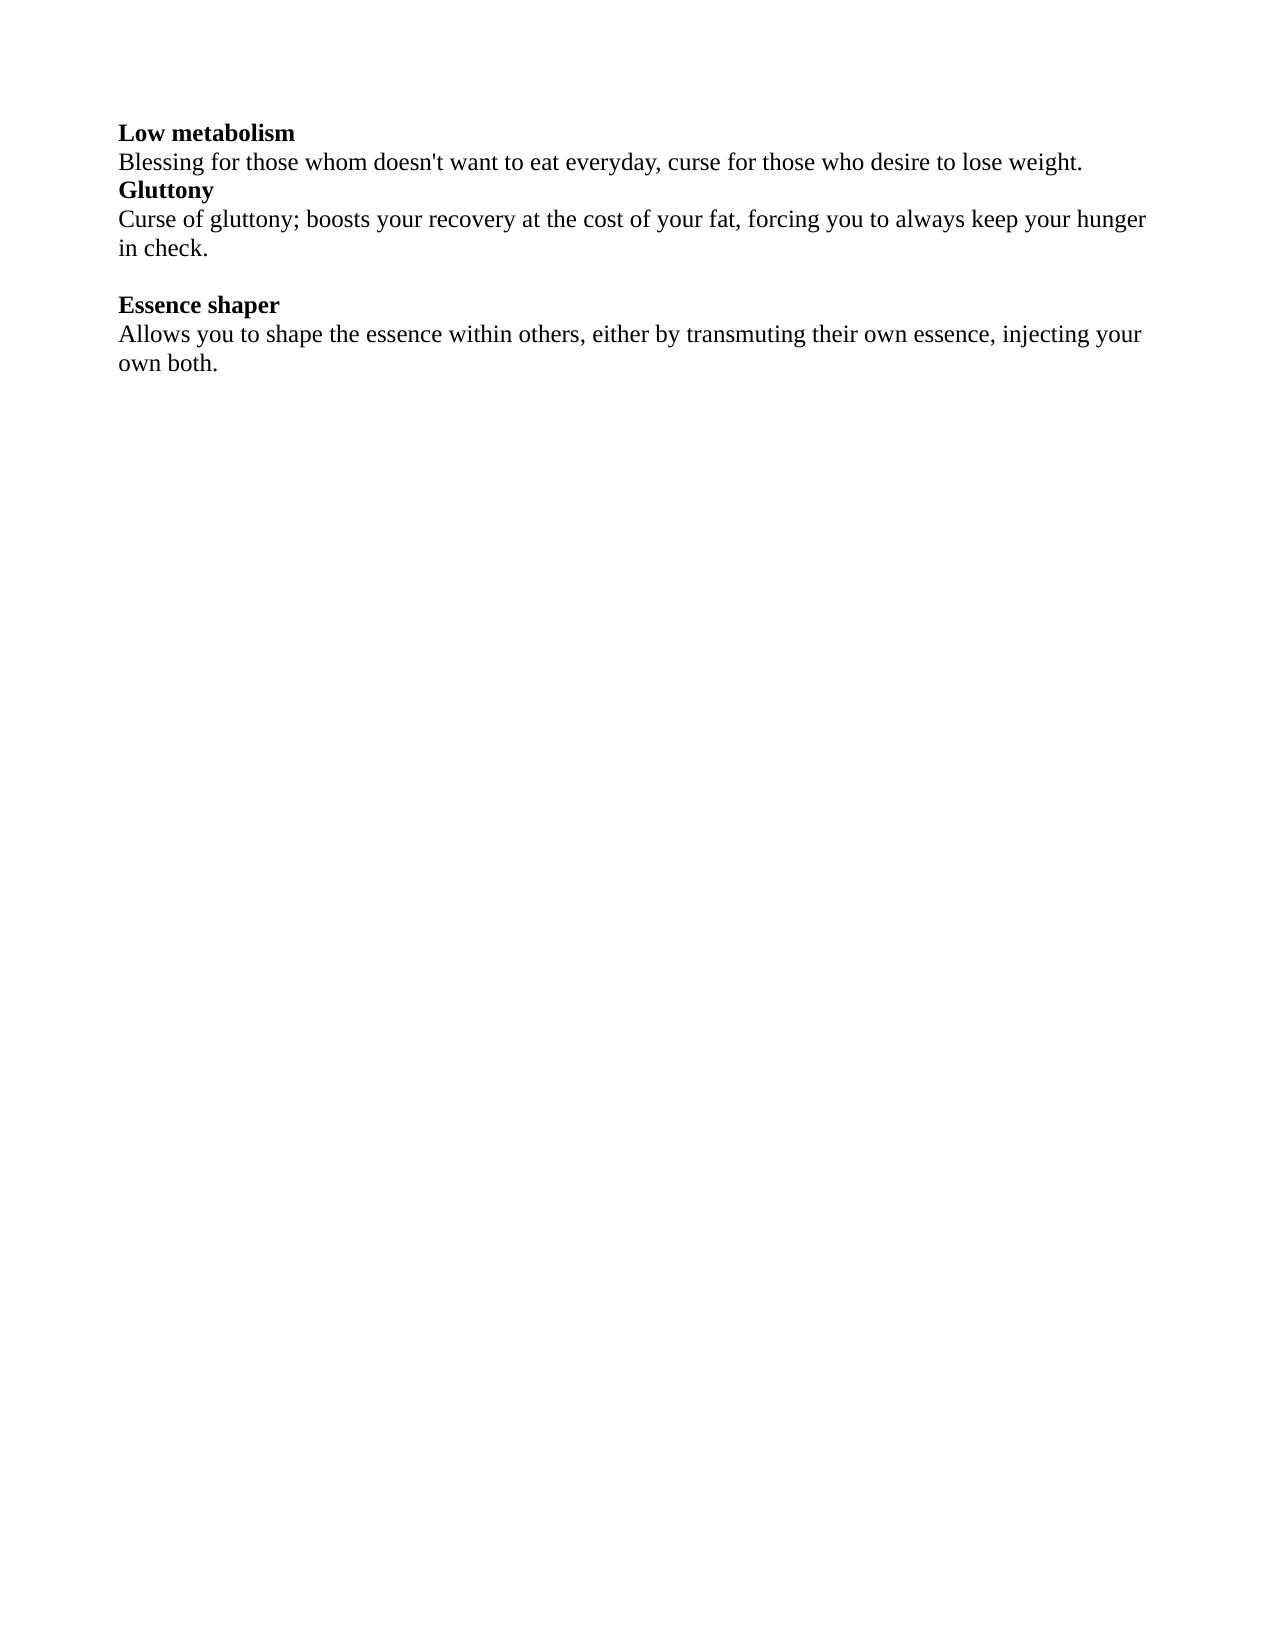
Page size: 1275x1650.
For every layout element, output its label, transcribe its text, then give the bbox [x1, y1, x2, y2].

text Low metabolism [118, 118, 1157, 147]
text Curse of gluttony; boosts your recovery at the cost of your fat, forcing you to always keep your hunger in check. [118, 204, 1157, 262]
text Gluttony [118, 176, 1157, 204]
text Essence shaper [118, 291, 1157, 319]
text Blessing for those whom doesn't want to eat everyday, curse for those who desire to lose weight. [118, 147, 1157, 176]
text Allows you to shape the essence within others, either by transmuting their own essence, injecting your own both. [118, 319, 1157, 377]
